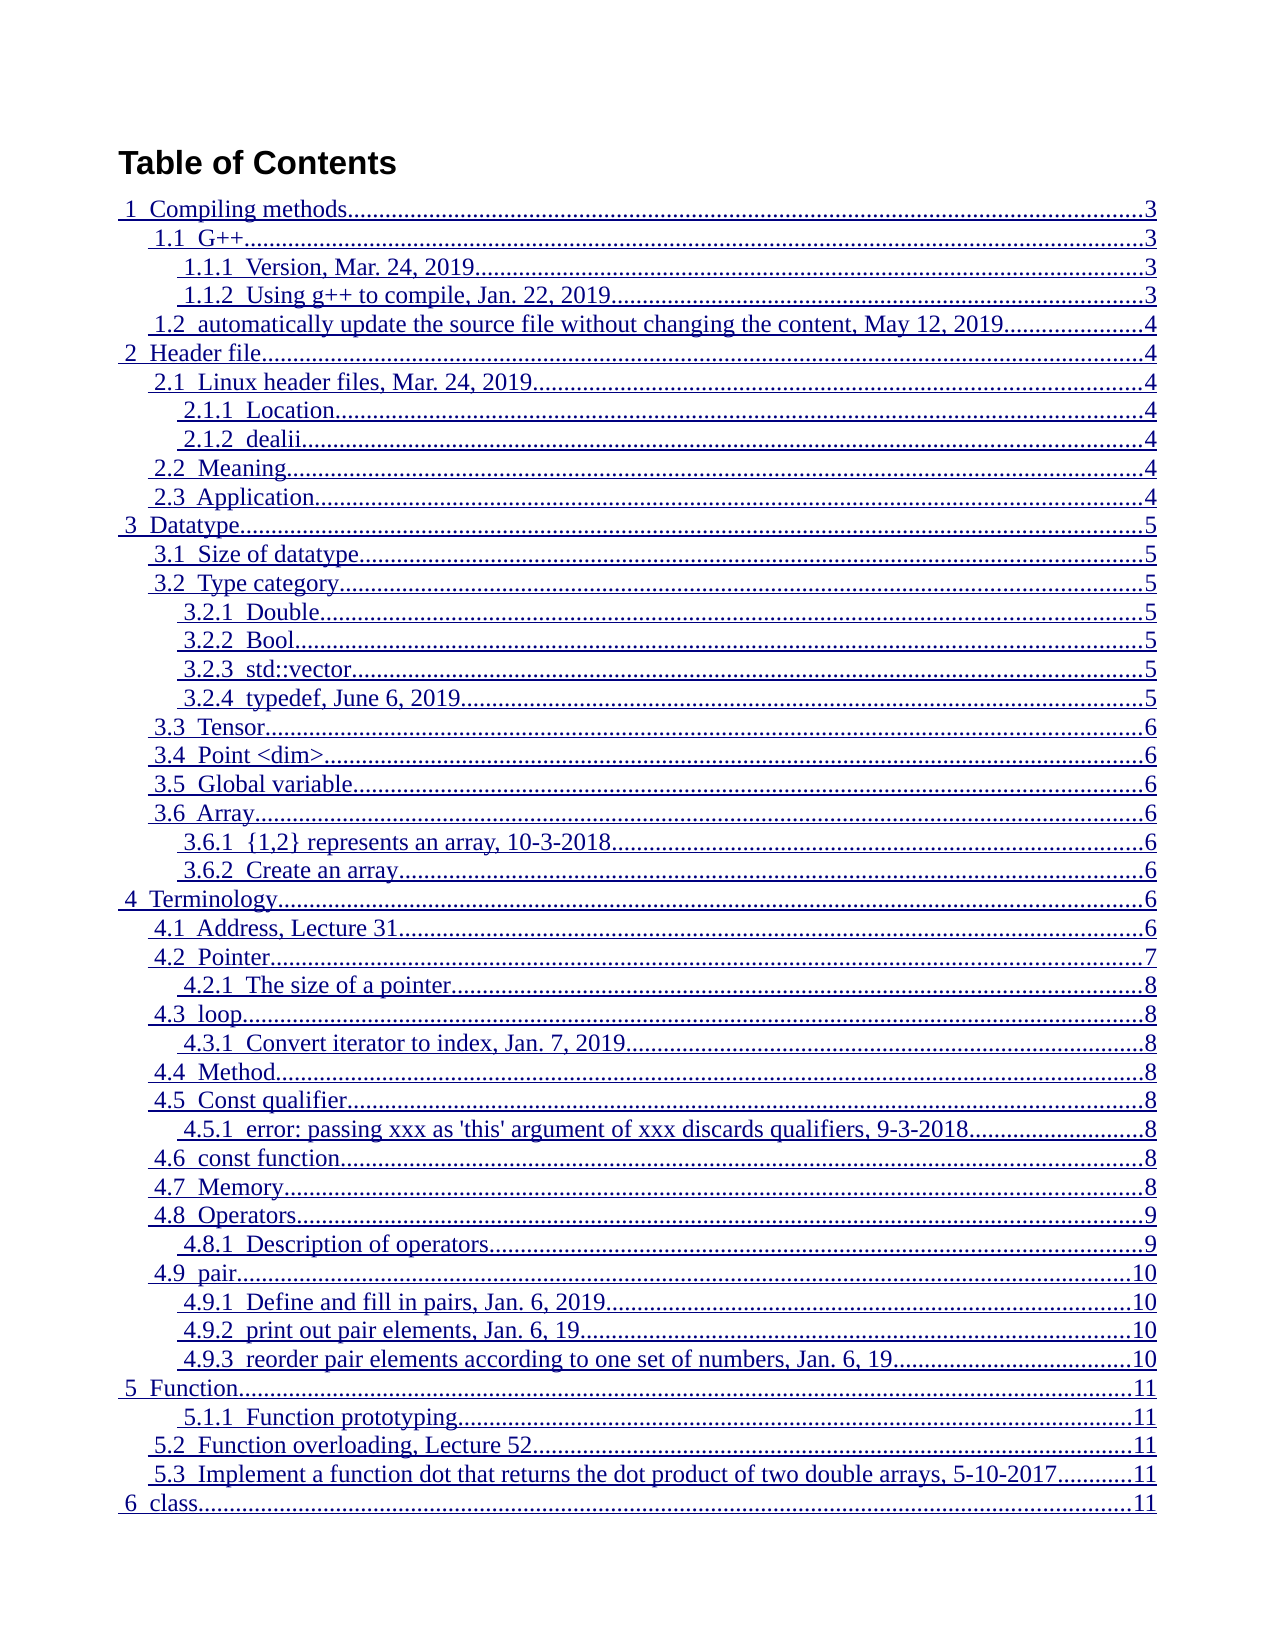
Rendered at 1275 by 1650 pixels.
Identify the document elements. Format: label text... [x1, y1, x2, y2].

text 4.2.1 The size of a pointer 8 [177, 970, 1157, 995]
text 1 Compiling methods 3 [118, 194, 1157, 219]
text 3.2 Type category 5 [148, 568, 1157, 593]
text 3 Datatype 5 [118, 510, 1157, 535]
text 4.2 Pointer 7 [148, 942, 1157, 967]
text 3.2.2 Bool 5 [177, 625, 1157, 650]
text 3.5 Global variable 6 [148, 769, 1157, 794]
text 4.3 loop 8 [148, 999, 1157, 1024]
text 4.6 const function 8 [148, 1143, 1157, 1168]
text 5.2 Function overloading, Lecture 52 11 [148, 1430, 1157, 1455]
text 5.3 Implement a function dot that returns the dot product of two double arrays, 5-10-2017 11 [148, 1459, 1157, 1484]
text 3.2.1 Double 5 [177, 597, 1157, 622]
text 4.8 Operators 9 [148, 1200, 1157, 1225]
text 5 Function 11 [118, 1373, 1157, 1398]
text 4.1 Address, Lecture 31 6 [148, 913, 1157, 938]
text 4.5 Const qualifier 8 [148, 1085, 1157, 1110]
text 1.1.2 Using g++ to compile, Jan. 22, 2019 3 [177, 280, 1157, 305]
text 6 class 11 [118, 1488, 1157, 1513]
text 3.3 Tensor 6 [148, 712, 1157, 737]
text 4.3.1 Convert iterator to index, Jan. 7, 2019 8 [177, 1028, 1157, 1053]
text 2.1.1 Location 4 [177, 395, 1157, 420]
text 1.2 automatically update the source file without changing the content, May 12, 2019 4 [148, 309, 1157, 334]
text 4 Terminology 6 [118, 884, 1157, 909]
text 4.8.1 Description of operators 9 [177, 1229, 1157, 1254]
text 5.1.1 Function prototyping 11 [177, 1402, 1157, 1427]
text 3.6.2 Create an array 6 [177, 855, 1157, 880]
text 1.1.1 Version, Mar. 24, 2019 3 [177, 252, 1157, 277]
text 1.1 G++ 3 [148, 223, 1157, 248]
text 4.4 Method 8 [148, 1057, 1157, 1082]
text 4.9.1 Define and fill in pairs, Jan. 6, 2019 10 [177, 1287, 1157, 1312]
text 2.1 Linux header files, Mar. 24, 2019 4 [148, 367, 1157, 392]
text 2.3 Application 4 [148, 482, 1157, 507]
text 3.4 Point <dim> 6 [148, 740, 1157, 765]
text 4.9 pair 10 [148, 1258, 1157, 1283]
text 4.7 Memory 8 [148, 1172, 1157, 1197]
text 4.9.3 reorder pair elements according to one set of numbers, Jan. 6, 19 10 [177, 1344, 1157, 1369]
subtitle Table of Contents [118, 143, 1157, 182]
text 3.1 Size of datatype 5 [148, 539, 1157, 564]
text 4.5.1 error: passing xxx as 'this' argument of xxx discards qualifiers, 9-3-2018 8 [177, 1114, 1157, 1139]
text 2.2 Meaning 4 [148, 453, 1157, 478]
text 2 Header file 4 [118, 338, 1157, 363]
text 3.2.3 std::vector 5 [177, 654, 1157, 679]
text 2.1.2 dealii 4 [177, 424, 1157, 449]
text 3.2.4 typedef, June 6, 2019 5 [177, 683, 1157, 708]
text 3.6.1 {1,2} represents an array, 10-3-2018 6 [177, 827, 1157, 852]
text 3.6 Array 6 [148, 798, 1157, 823]
text 4.9.2 print out pair elements, Jan. 6, 19 10 [177, 1315, 1157, 1340]
